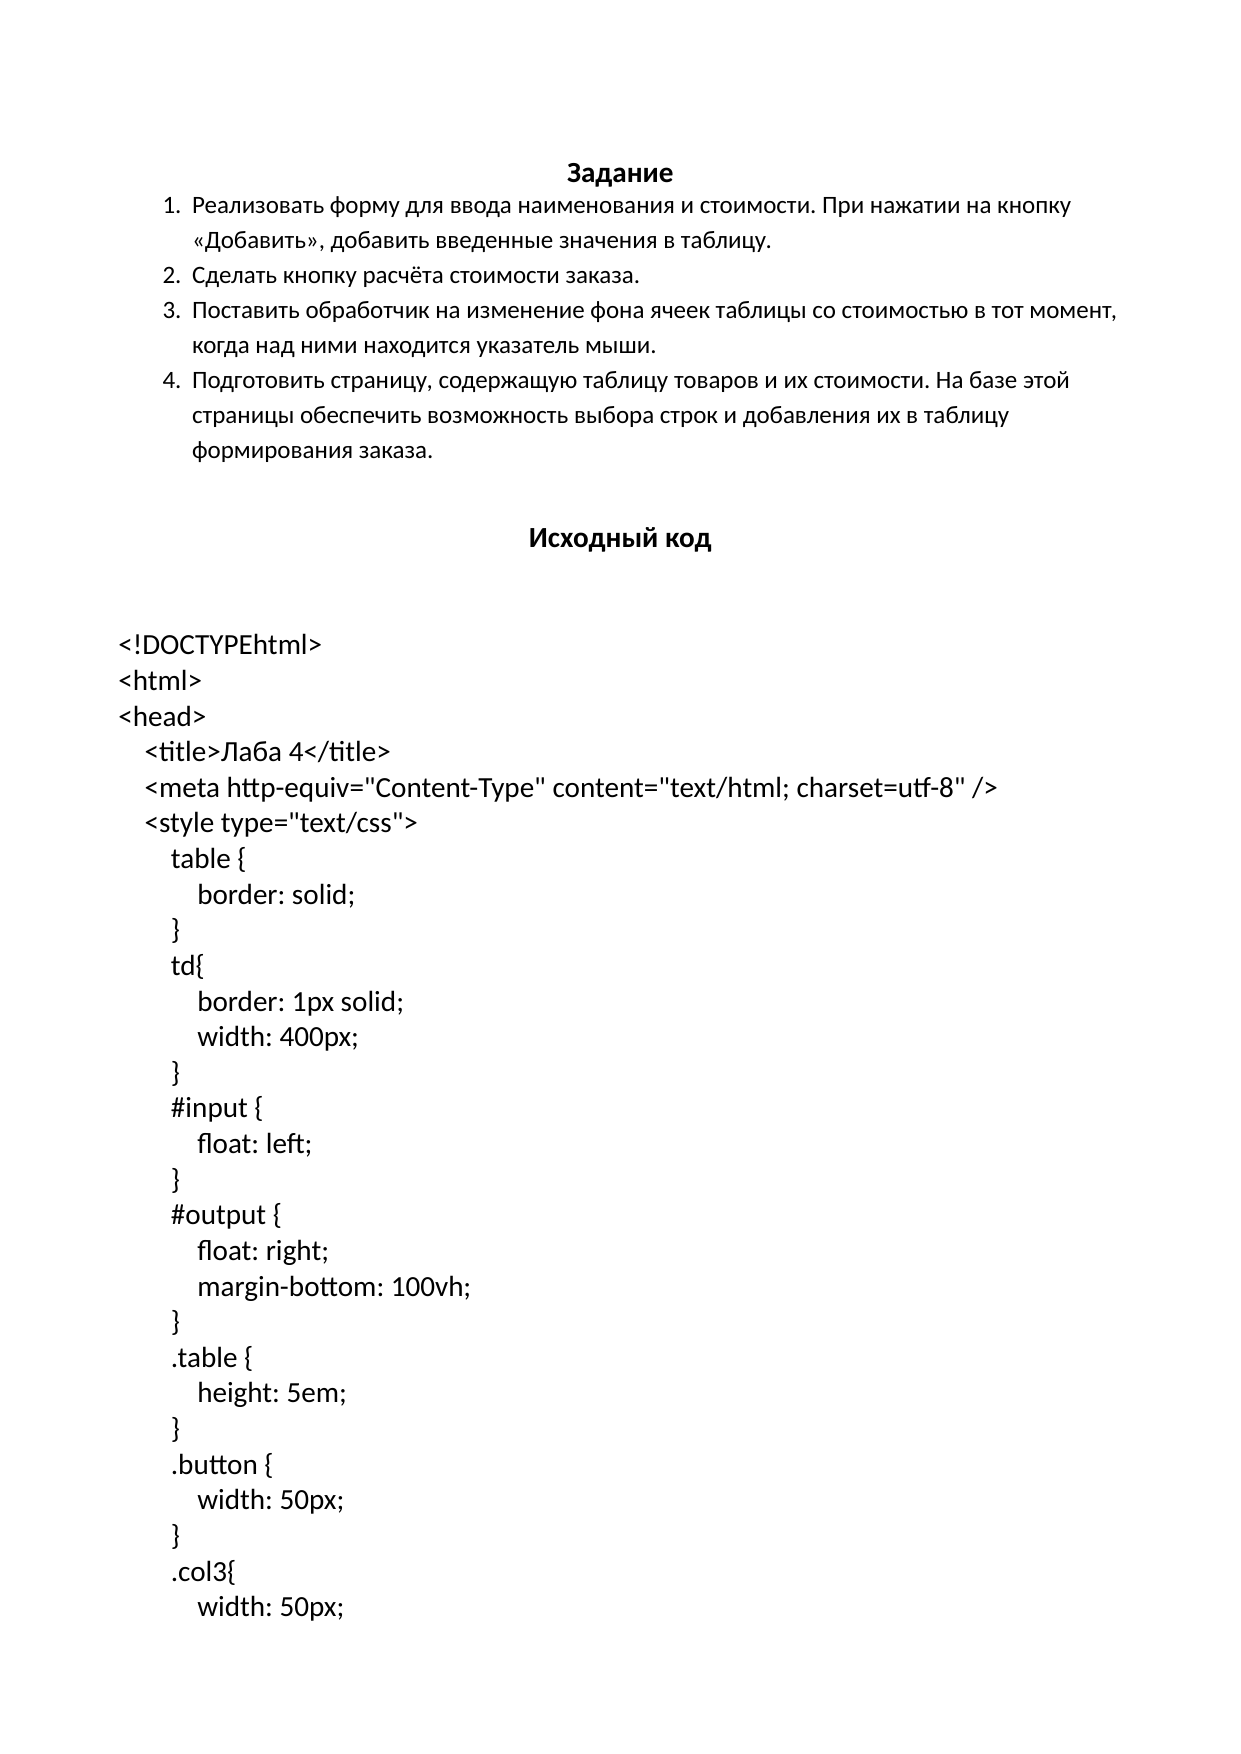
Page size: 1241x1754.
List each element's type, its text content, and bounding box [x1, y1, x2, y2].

text } [118, 1054, 1122, 1089]
text margin-bottom: 100vh; [118, 1268, 1122, 1303]
text .col3{ [118, 1553, 1122, 1588]
text .button { [118, 1446, 1122, 1481]
text <style type="text/css"> [118, 804, 1122, 840]
text #input { [118, 1089, 1122, 1125]
text } [118, 1410, 1122, 1446]
text float: right; [118, 1232, 1122, 1268]
list Сделать кнопку расчёта стоимости заказа. [162, 259, 1122, 290]
text } [118, 1303, 1122, 1339]
text <!DOCTYPEhtml> [118, 626, 1122, 662]
text height: 5em; [118, 1374, 1122, 1410]
text width: 400px; [118, 1018, 1122, 1054]
list Реализовать форму для ввода наименования и стоимости. При нажатии на кнопку «Добавить», добавить введенные значения в таблицу. [162, 189, 1122, 255]
text <title>Лаба 4</title> [118, 733, 1122, 769]
text float: left; [118, 1125, 1122, 1161]
text width: 50px; [118, 1481, 1122, 1517]
text <meta http-equiv="Content-Type" content="text/html; charset=utf-8" /> [118, 769, 1122, 804]
list Подготовить страницу, содержащую таблицу товаров и их стоимости. На базе этой страницы обеспечить возможность выбора строк и добавления их в таблицу формирования заказа. [162, 364, 1122, 465]
text td{ [118, 947, 1122, 983]
text } [118, 1161, 1122, 1196]
list Поставить обработчик на изменение фона ячеек таблицы со стоимостью в тот момент, когда над ними находится указатель мыши. [162, 294, 1122, 360]
text border: solid; [118, 876, 1122, 911]
text } [118, 1517, 1122, 1553]
text width: 50px; [118, 1588, 1122, 1624]
text .table { [118, 1339, 1122, 1374]
text Задание [118, 154, 1122, 189]
text Исходный код [118, 519, 1122, 555]
text border: 1px solid; [118, 983, 1122, 1018]
text #output { [118, 1196, 1122, 1232]
text <html> [118, 662, 1122, 698]
text } [118, 911, 1122, 947]
text table { [118, 840, 1122, 876]
text <head> [118, 698, 1122, 733]
